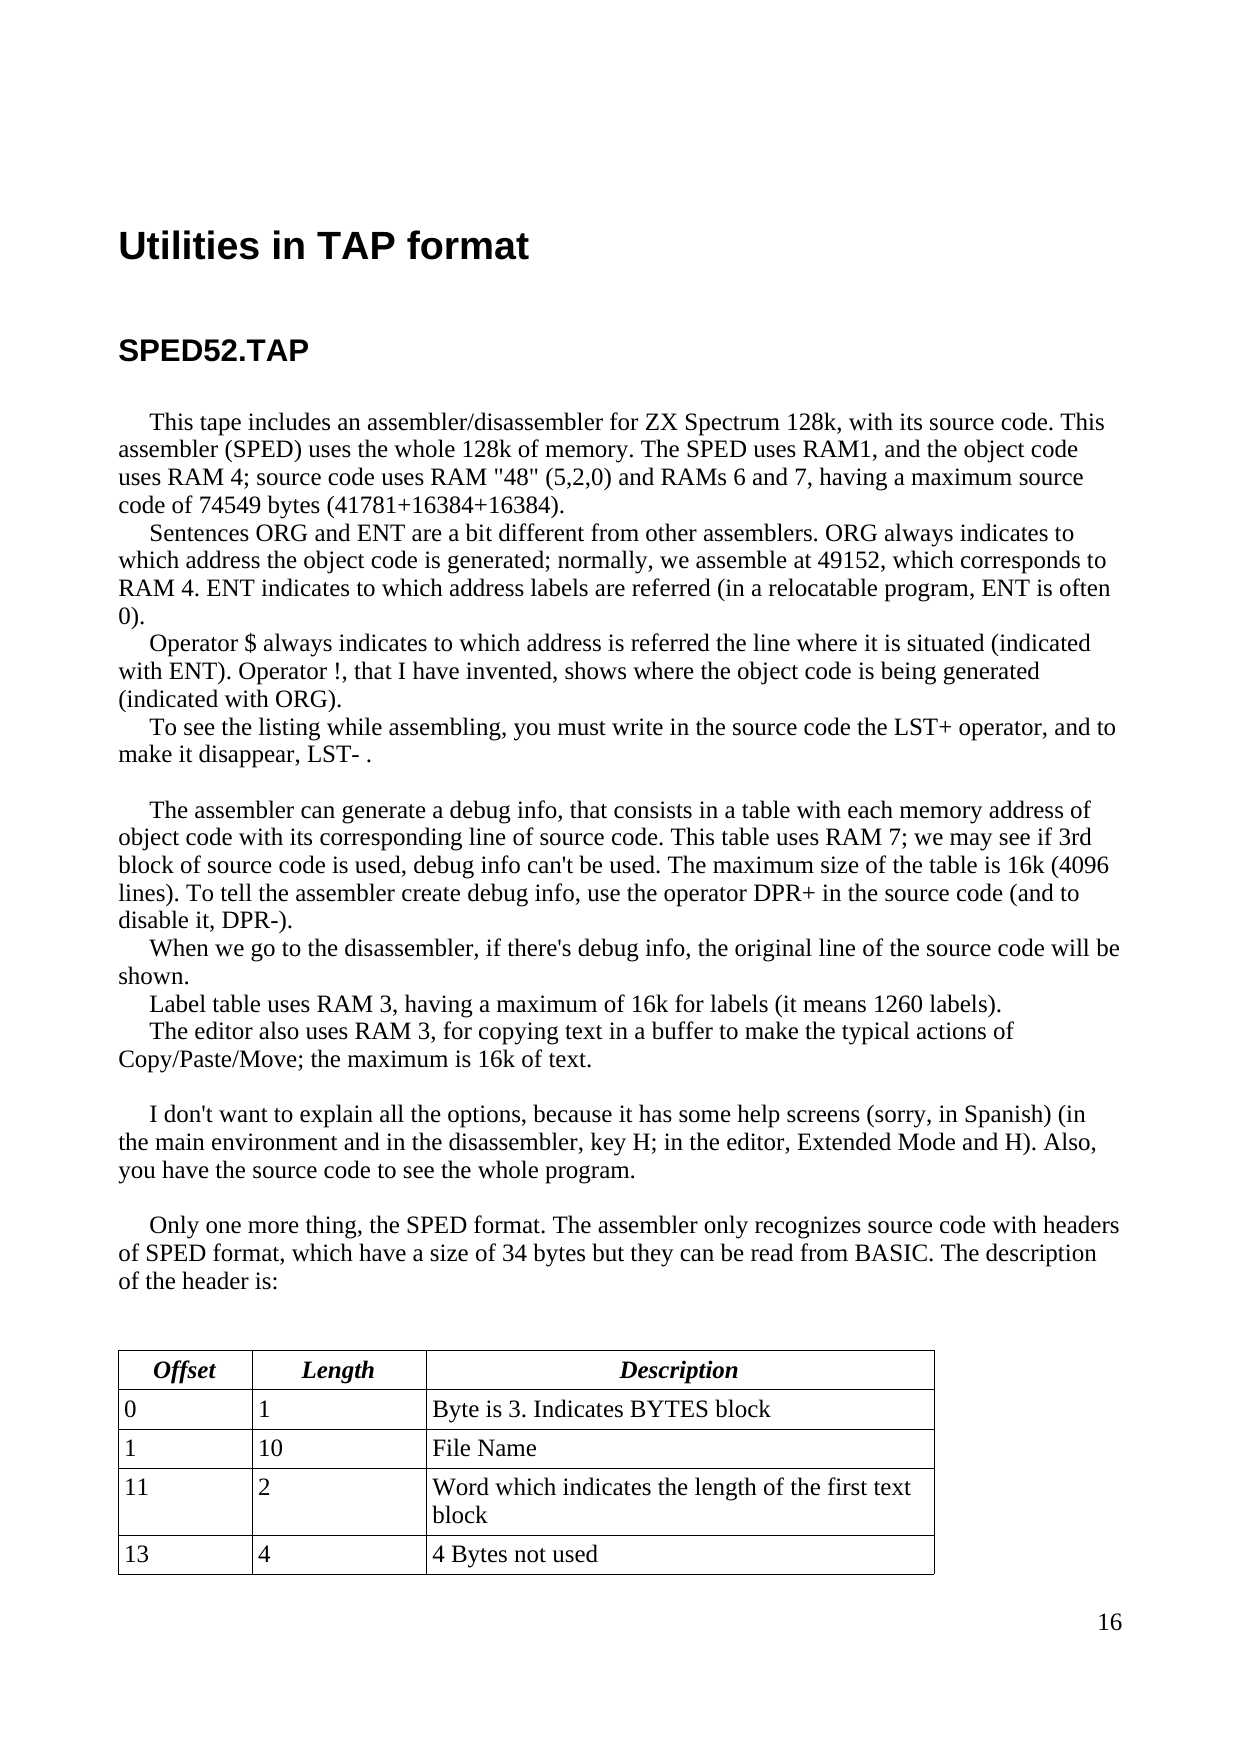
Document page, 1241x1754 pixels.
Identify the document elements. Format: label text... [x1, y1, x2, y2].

table_cell 2 [253, 1469, 426, 1535]
table_cell 4 Bytes not used [427, 1536, 934, 1574]
table_cell 1 [253, 1390, 426, 1428]
table_header Length [253, 1351, 426, 1389]
text Label table uses RAM 3, having a maximum of 16k for labels (it means 1260 labels). [118, 990, 1122, 1017]
table_header Description [427, 1351, 934, 1389]
table_cell 0 [119, 1390, 252, 1428]
table_cell 10 [253, 1430, 426, 1468]
subtitle SPED52.TAP [118, 333, 1122, 368]
text When we go to the disassembler, if there's debug info, the original line of the source code will be shown. [118, 934, 1122, 990]
text To see the listing while assembling, you must write in the source code the LST+ operator, and to make it disappear, LST- . [118, 713, 1122, 768]
table_cell 1 [119, 1430, 252, 1468]
text This tape includes an assembler/disassembler for ZX Spectrum 128k, with its source code. This assembler (SPED) uses the whole 128k of memory. The SPED uses RAM1, and the object code uses RAM 4; source code uses RAM "48" (5,2,0) and RAMs 6 and 7, having a maximum source code of 74549 bytes (41781+16384+16384). [118, 408, 1122, 519]
table_cell Byte is 3. Indicates BYTES block [427, 1390, 934, 1428]
text The editor also uses RAM 3, for copying text in a buffer to make the typical actions of Copy/Paste/Move; the maximum is 16k of text. [118, 1017, 1122, 1073]
text The assembler can generate a debug info, that consists in a table with each memory address of object code with its corresponding line of source code. This table uses RAM 7; we may see if 3rd block of source code is used, debug info can't be used. The maximum size of the table is 16k (4096 lines). To tell the assembler create debug info, use the operator DPR+ in the source code (and to disable it, DPR-). [118, 796, 1122, 934]
table_cell 13 [119, 1536, 252, 1574]
text Only one more thing, the SPED format. The assembler only recognizes source code with headers of SPED format, which have a size of 34 bytes but they can be read from BASIC. The description of the header is: [118, 1211, 1122, 1294]
text Operator $ always indicates to which address is referred the line where it is situated (indicated with ENT). Operator !, that I have invented, shows where the object code is being generated (indicated with ORG). [118, 629, 1122, 713]
table_cell 11 [119, 1469, 252, 1535]
table_cell File Name [427, 1430, 934, 1468]
table_header Offset [119, 1351, 252, 1389]
text Sentences ORG and ENT are a bit different from other assemblers. ORG always indicates to which address the object code is generated; normally, we assemble at 49152, which corresponds to RAM 4. ENT indicates to which address labels are referred (in a relocatable program, ENT is often 0). [118, 519, 1122, 629]
subtitle Utilities in TAP format [118, 223, 1122, 267]
table_cell Word which indicates the length of the first text block [427, 1469, 934, 1535]
table_cell 4 [253, 1536, 426, 1574]
text I don't want to explain all the options, because it has some help screens (sorry, in Spanish) (in the main environment and in the disassembler, key H; in the editor, Extended Mode and H). Also, you have the source code to see the whole program. [118, 1101, 1122, 1184]
